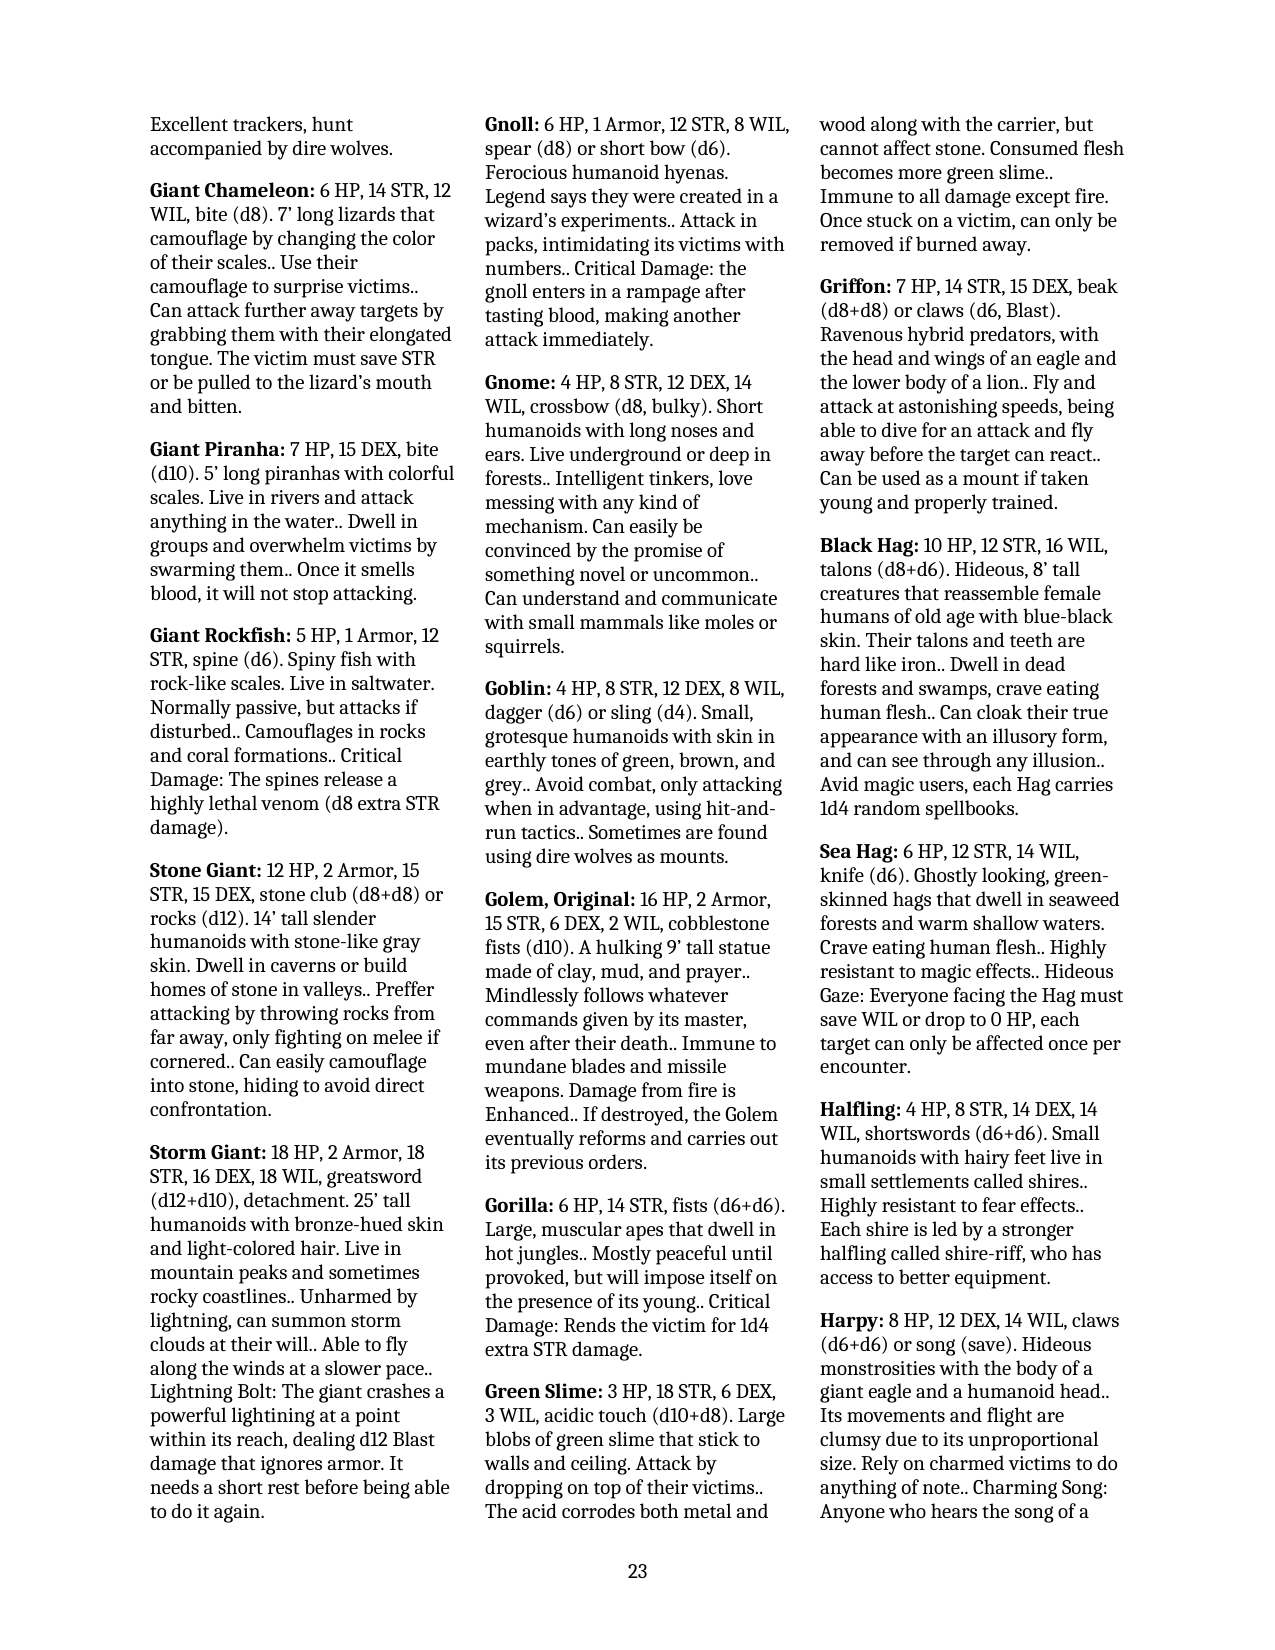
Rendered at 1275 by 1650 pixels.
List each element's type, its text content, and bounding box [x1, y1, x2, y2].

text Griffon: 7 HP, 14 STR, 15 DEX, beak (d8+d8) or claws (d6, Blast). Ravenous hybrid predators, with the head and wings of an eagle and the lower body of a lion.. Fly and attack at astonishing speeds, being able to dive for an attack and fly away before the target can react.. Can be used as a mount if taken young and properly trained. [820, 275, 1125, 514]
text Gnome: 4 HP, 8 STR, 12 DEX, 14 WIL, crossbow (d8, bulky). Short humanoids with long noses and ears. Live underground or deep in forests.. Intelligent tinkers, love messing with any kind of mechanism. Can easily be convinced by the promise of something novel or uncommon.. Can understand and communicate with small mammals like moles or squirrels. [485, 371, 790, 658]
text wood along with the carrier, but cannot affect stone. Consumed flesh becomes more green slime.. Immune to all damage except fire. Once stuck on a victim, can only be removed if burned away. [820, 112, 1125, 256]
text Halfling: 4 HP, 8 STR, 14 DEX, 14 WIL, shortswords (d6+d6). Small humanoids with hairy feet live in small settlements called shires.. Highly resistant to fear effects.. Each shire is led by a stronger halfling called shire-riff, who has access to better equipment. [820, 1098, 1125, 1289]
text Black Hag: 10 HP, 12 STR, 16 WIL, talons (d8+d6). Hideous, 8’ tall creatures that reassemble female humans of old age with blue-black skin. Their talons and teeth are hard like iron.. Dwell in dead forests and swamps, crave eating human flesh.. Can cloak their true appearance with an illusory form, and can see through any illusion.. Avid magic users, each Hag carries 1d4 random spellbooks. [820, 533, 1125, 821]
text Green Slime: 3 HP, 18 STR, 6 DEX, 3 WIL, acidic touch (d10+d8). Large blobs of green slime that stick to walls and ceiling. Attack by dropping on top of their victims.. The acid corrodes both metal and [485, 1380, 790, 1524]
text Sea Hag: 6 HP, 12 STR, 14 WIL, knife (d6). Ghostly looking, green-skinned hags that dwell in seaweed forests and warm shallow waters. Crave eating human flesh.. Highly resistant to magic effects.. Hideous Gaze: Everyone facing the Hag must save WIL or drop to 0 HP, each target can only be affected once per encounter. [820, 839, 1125, 1079]
text Gorilla: 6 HP, 14 STR, fists (d6+d6). Large, muscular apes that dwell in hot jungles.. Mostly peaceful until provoked, but will impose itself on the presence of its young.. Critical Damage: Rends the victim for 1d4 extra STR damage. [485, 1194, 790, 1361]
text Golem, Original: 16 HP, 2 Armor, 15 STR, 6 DEX, 2 WIL, cobblestone fists (d10). A hulking 9’ tall statue made of clay, mud, and prayer.. Mindlessly follows whatever commands given by its master, even after their death.. Immune to mundane blades and missile weapons. Damage from fire is Enhanced.. If destroyed, the Golem eventually reforms and carries out its previous orders. [485, 887, 790, 1175]
text Goblin: 4 HP, 8 STR, 12 DEX, 8 WIL, dagger (d6) or sling (d4). Small, grotesque humanoids with skin in earthly tones of green, brown, and grey.. Avoid combat, only attacking when in advantage, using hit-and-run tactics.. Sometimes are found using dire wolves as mounts. [485, 677, 790, 869]
text Gnoll: 6 HP, 1 Armor, 12 STR, 8 WIL, spear (d8) or short bow (d6). Ferocious humanoid hyenas. Legend says they were created in a wizard’s experiments.. Attack in packs, intimidating its victims with numbers.. Critical Damage: the gnoll enters in a rampage after tasting blood, making another attack immediately. [485, 112, 790, 352]
text Stone Giant: 12 HP, 2 Armor, 15 STR, 15 DEX, stone club (d8+d8) or rocks (d12). 14’ tall slender humanoids with stone-like gray skin. Dwell in caverns or build homes of stone in valleys.. Preffer attacking by throwing rocks from far away, only fighting on melee if cornered.. Can easily camouflage into stone, hiding to avoid direct confrontation. [150, 858, 455, 1122]
text Giant Piranha: 7 HP, 15 DEX, bite (d10). 5’ long piranhas with colorful scales. Live in rivers and attack anything in the water.. Dwell in groups and overwhelm victims by swarming them.. Once it smells blood, it will not stop attacking. [150, 437, 455, 605]
text Giant Chameleon: 6 HP, 14 STR, 12 WIL, bite (d8). 7’ long lizards that camouflage by changing the color of their scales.. Use their camouflage to surprise victims.. Can attack further away targets by grabbing them with their elongated tongue. The victim must save STR or be pulled to the lizard’s mouth and bitten. [150, 179, 455, 419]
text Harpy: 8 HP, 12 DEX, 14 WIL, claws (d6+d6) or song (save). Hideous monstrosities with the body of a giant eagle and a humanoid head.. Its movements and flight are clumsy due to its unproportional size. Rely on charmed victims to do anything of note.. Charming Song: Anyone who hears the song of a [820, 1308, 1125, 1524]
text Excellent trackers, hunt accompanied by dire wolves. [150, 112, 455, 160]
text Giant Rockfish: 5 HP, 1 Armor, 12 STR, spine (d6). Spiny fish with rock-like scales. Live in saltwater. Normally passive, but attacks if disturbed.. Camouflages in rocks and coral formations.. Critical Damage: The spines release a highly lethal venom (d8 extra STR damage). [150, 624, 455, 839]
text Storm Giant: 18 HP, 2 Armor, 18 STR, 16 DEX, 18 WIL, greatsword (d12+d10), detachment. 25’ tall humanoids with bronze-hued skin and light-colored hair. Live in mountain peaks and sometimes rocky coastlines.. Unharmed by lightning, can summon storm clouds at their will.. Able to fly along the winds at a slower pace.. Lightning Bolt: The giant crashes a powerful lightining at a point within its reach, dealing d12 Blast damage that ignores armor. It needs a short rest before being able to do it again. [150, 1141, 455, 1524]
